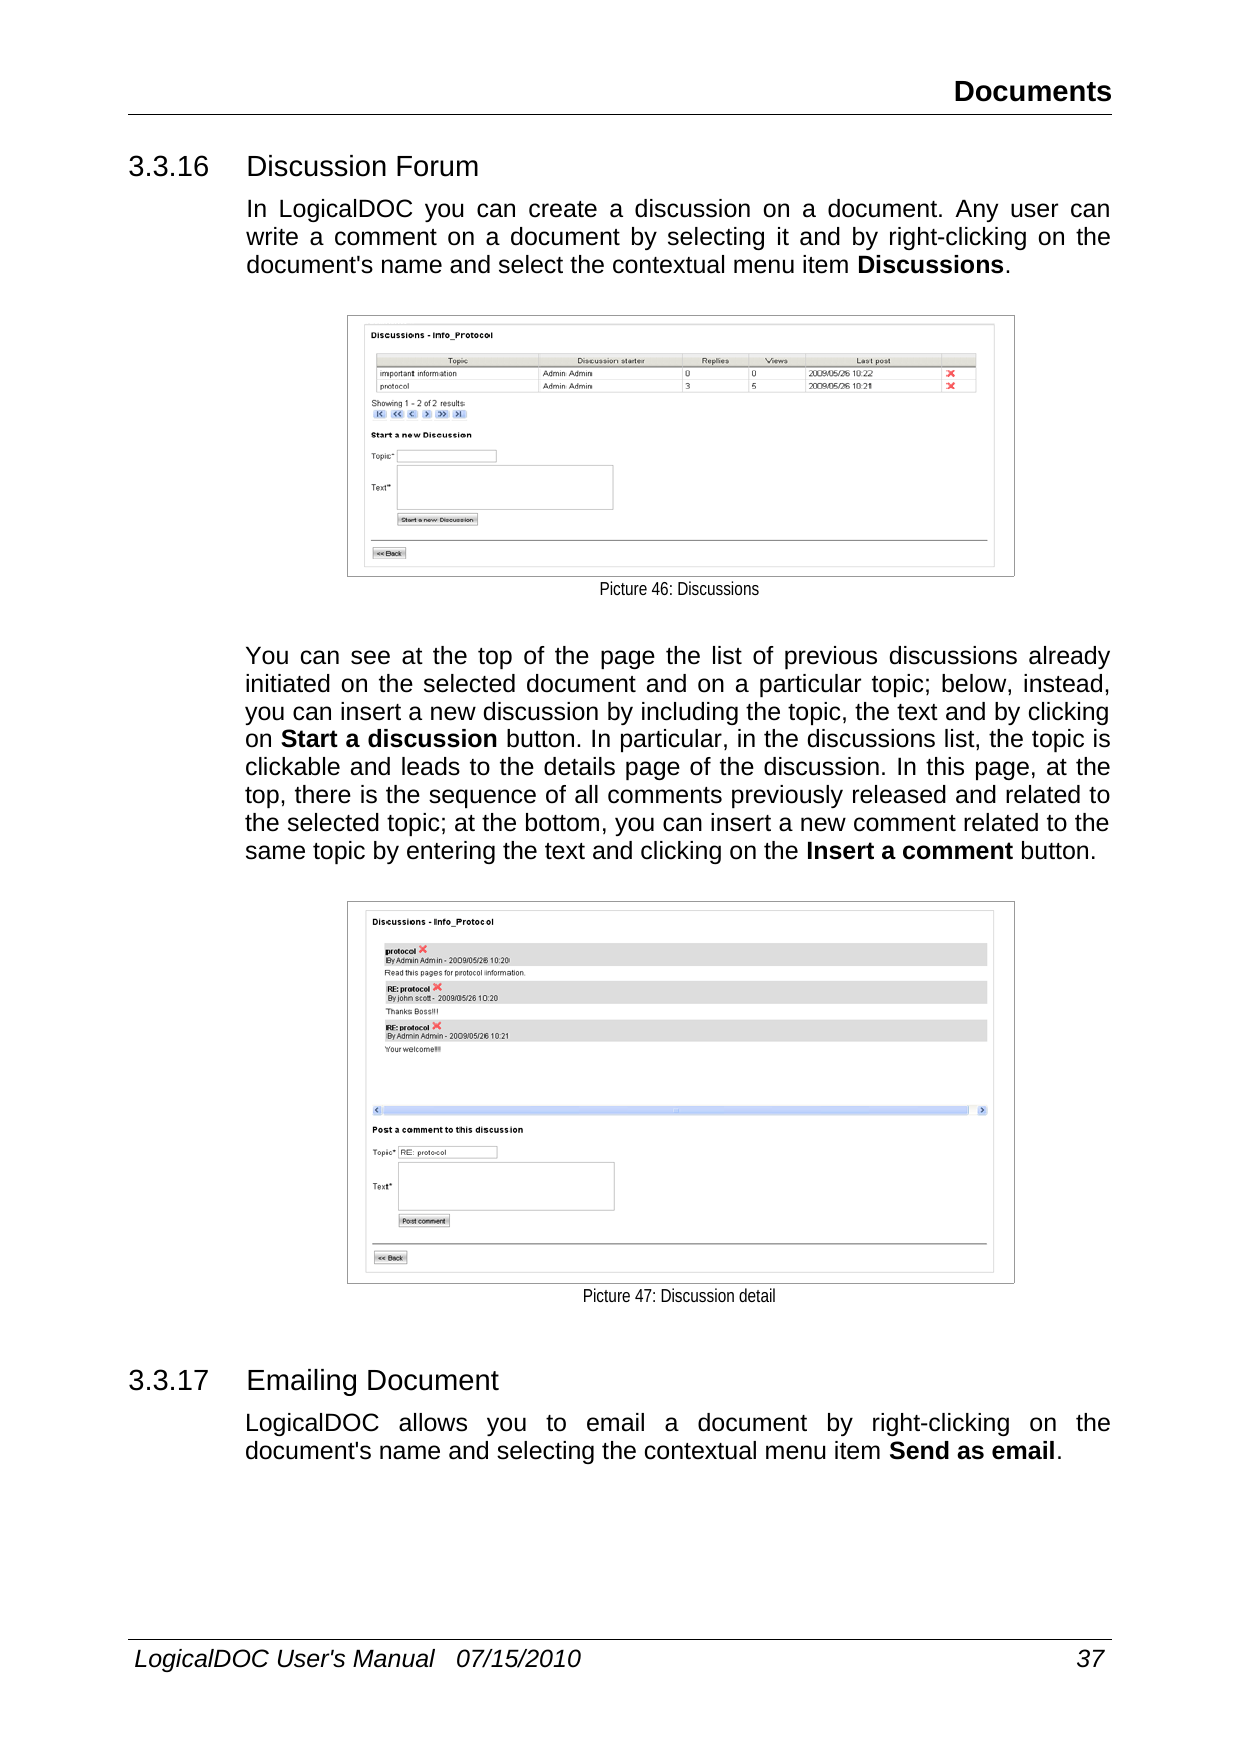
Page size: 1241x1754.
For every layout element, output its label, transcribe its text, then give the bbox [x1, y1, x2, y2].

subtitle Discussion Forum [128, 150, 1112, 183]
text Picture 46: Discussions [347, 577, 1011, 599]
text Picture 47: Discussion detail [347, 1284, 1011, 1304]
subtitle Emailing Document [128, 1364, 1112, 1397]
text LogicalDOC allows you to email a document by right-clicking on the document's name and selecting the contextual menu item Send as email. [245, 1409, 1112, 1465]
text You can see at the top of the page the list of previous discussions already initiated on the selected document and on a particular topic; below, instead, you can insert a new discussion by including the topic, the text and by clicking on Start a discussion button. In particular, in the discussions list, the topic is clickable and leads to the details page of the discussion. In this page, at the top, there is the sequence of all comments previously released and related to the selected topic; at the bottom, you can insert a new comment related to the same topic by entering the text and clicking on the Insert a comment button. [245, 641, 1112, 865]
text In LogicalDOC you can create a discussion on a document. Any user can write a comment on a document by selecting it and by right-clicking on the document's name and select the contextual menu item Discussions. [246, 195, 1112, 279]
